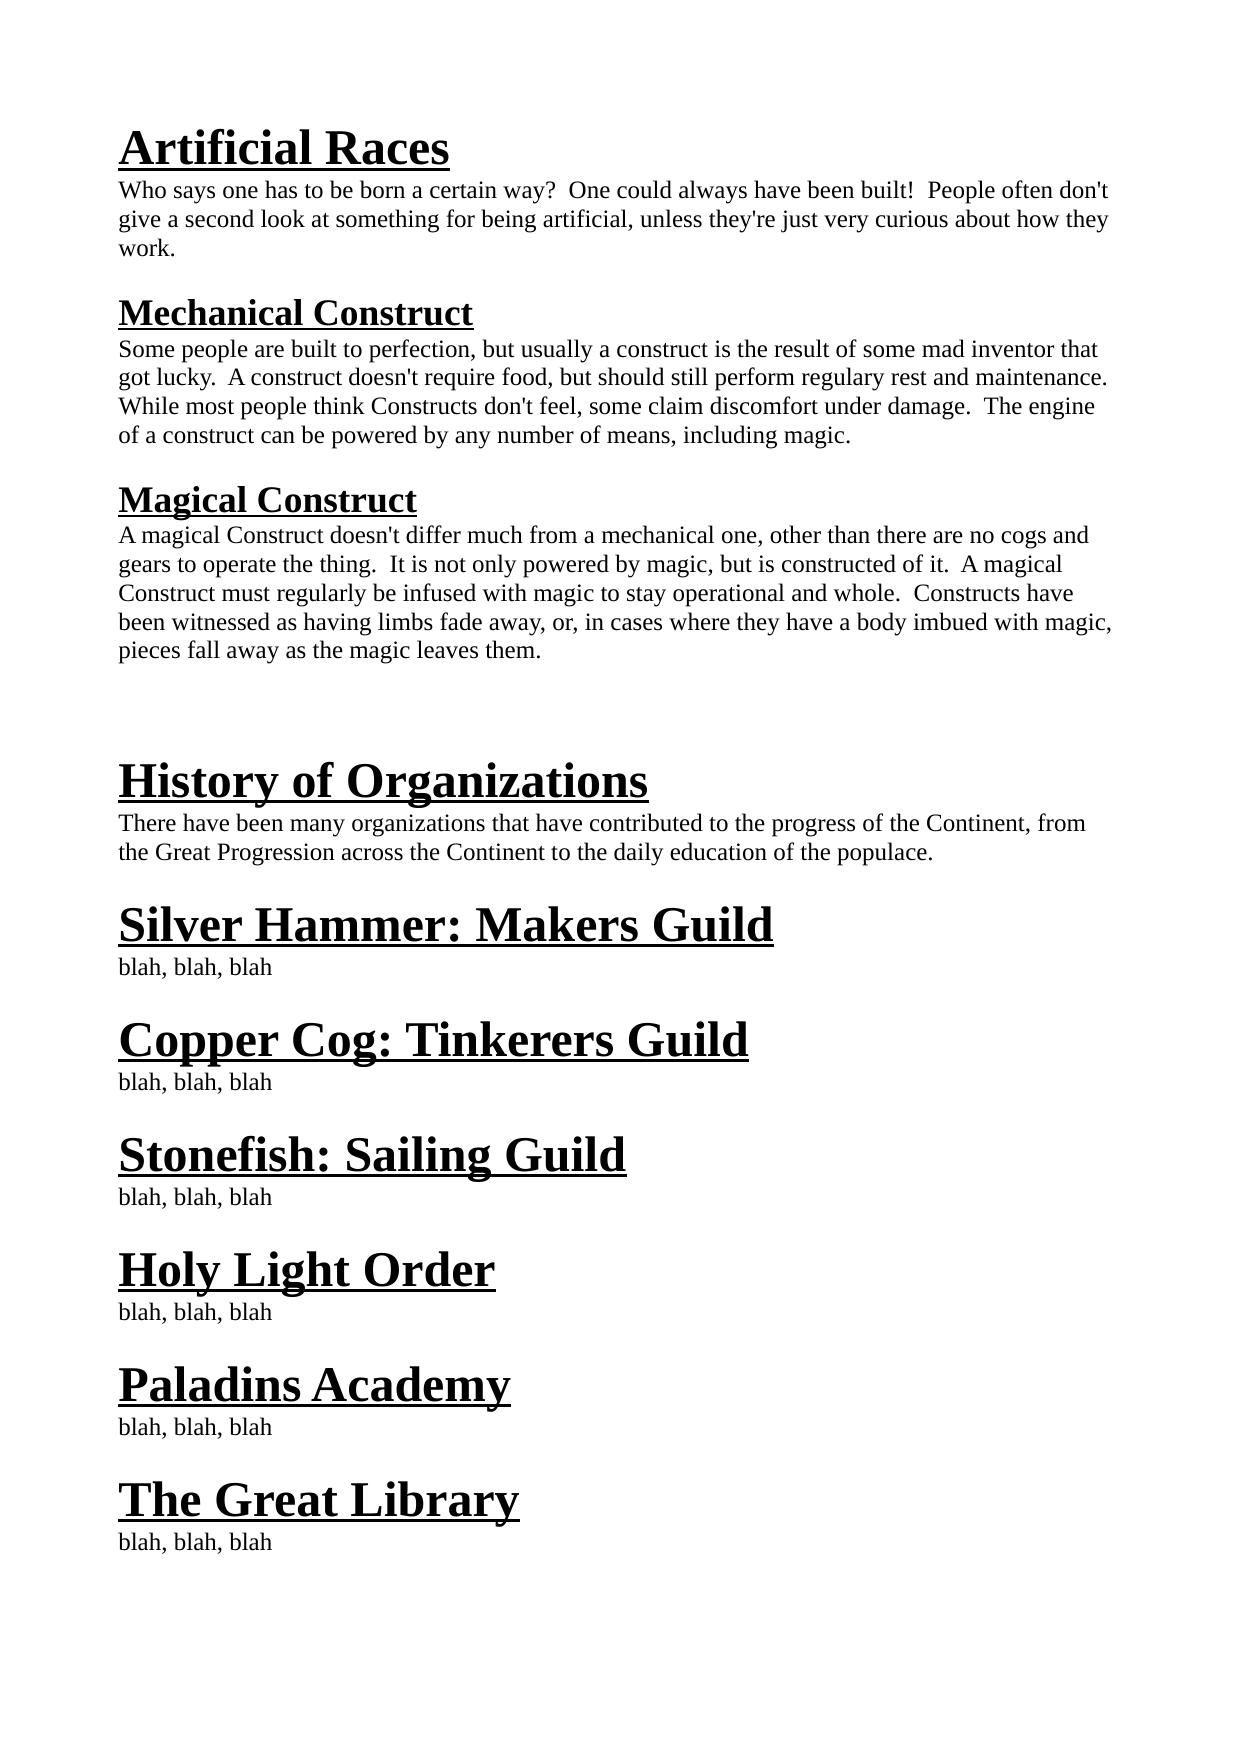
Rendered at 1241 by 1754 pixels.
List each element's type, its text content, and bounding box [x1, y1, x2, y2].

text Artificial Races [118, 118, 1122, 176]
text Mechanical Construct [118, 291, 1122, 334]
text Silver Hammer: Makers Guild [118, 894, 1122, 952]
text There have been many organizations that have contributed to the progress of the Continent, from the Great Progression across the Continent to the daily education of the populace. [118, 808, 1122, 866]
text Some people are built to perfection, but usually a construct is the result of some mad inventor that got lucky. A construct doesn't require food, but should still perform regulary rest and maintenance. While most people think Constructs don't feel, some claim discomfort under damage. The engine of a construct can be powered by any number of means, including magic. [118, 334, 1122, 449]
text Magical Construct [118, 477, 1122, 521]
text blah, blah, blah [118, 1297, 1122, 1326]
text blah, blah, blah [118, 1527, 1122, 1556]
text blah, blah, blah [118, 1182, 1122, 1211]
text Holy Light Order [118, 1239, 1122, 1297]
text History of Organizations [118, 751, 1122, 808]
text Stonefish: Sailing Guild [118, 1124, 1122, 1182]
text The Great Library [118, 1469, 1122, 1527]
text Who says one has to be born a certain way? One could always have been built! People often don't give a second look at something for being artificial, unless they're just very curious about how they work. [118, 176, 1122, 262]
text A magical Construct doesn't differ much from a mechanical one, other than there are no cogs and gears to operate the thing. It is not only powered by magic, but is constructed of it. A magical Construct must regularly be infused with magic to stay operational and whole. Constructs have been witnessed as having limbs fade away, or, in cases where they have a body imbued with magic, pieces fall away as the magic leaves them. [118, 521, 1122, 664]
text Copper Cog: Tinkerers Guild [118, 1009, 1122, 1067]
text Paladins Academy [118, 1354, 1122, 1412]
text blah, blah, blah [118, 1067, 1122, 1096]
text blah, blah, blah [118, 1412, 1122, 1441]
text blah, blah, blah [118, 952, 1122, 981]
